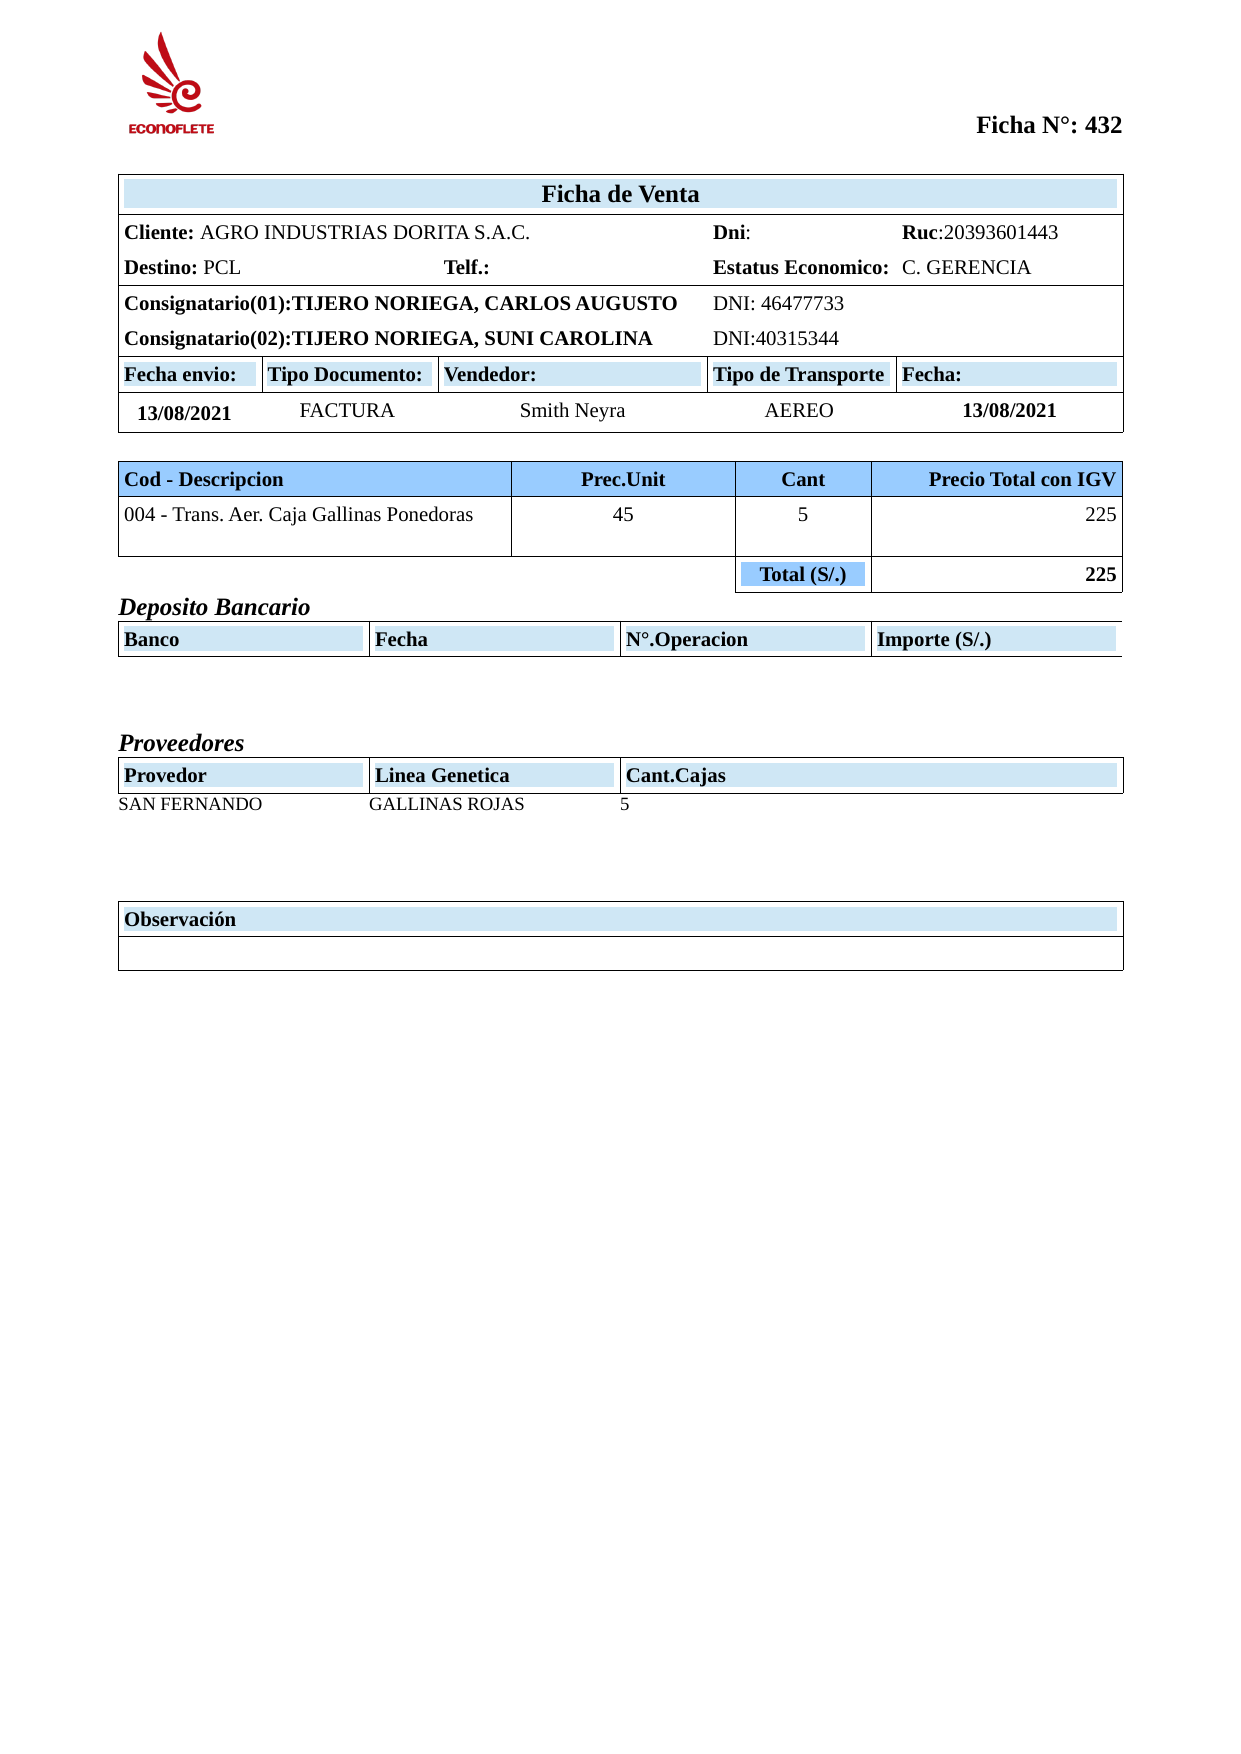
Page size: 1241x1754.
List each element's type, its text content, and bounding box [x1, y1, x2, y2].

table_cell DNI:40315344 [707, 321, 1123, 356]
table_cell C. GERENCIA [896, 249, 1123, 285]
table_header Banco [119, 622, 369, 656]
table_cell [369, 657, 620, 680]
table_header Cant [736, 462, 871, 496]
table_header N°.Operacion [621, 622, 871, 656]
table_cell [871, 705, 1122, 728]
table_cell [620, 815, 1123, 836]
table_cell [118, 657, 369, 680]
table_cell Consignatario(02):TIJERO NORIEGA, SUNI CAROLINA [119, 321, 707, 356]
table_cell [118, 815, 369, 836]
table_cell [369, 815, 620, 836]
table_cell [369, 705, 620, 728]
table_cell [620, 705, 871, 728]
table_cell DNI: 46477733 [707, 286, 1123, 321]
table_cell Ruc:20393601443 [896, 215, 1123, 249]
picture [118, 31, 225, 134]
table_header Observación [119, 902, 1123, 936]
table_header Ficha de Venta [119, 175, 1123, 214]
table_cell 45 [512, 497, 735, 556]
table_cell Fecha envio: [119, 357, 262, 392]
table_cell Consignatario(01):TIJERO NORIEGA, CARLOS AUGUSTO [119, 286, 707, 321]
table_cell GALLINAS ROJAS [369, 794, 620, 814]
table_cell FACTURA [262, 393, 438, 432]
table_cell Vendedor: [439, 357, 707, 392]
table_cell [118, 858, 369, 879]
table_cell [118, 836, 369, 858]
table_cell 225 [872, 497, 1122, 556]
table_cell 225 [872, 557, 1122, 592]
table_cell [118, 705, 369, 728]
table_cell 004 - Trans. Aer. Caja Gallinas Ponedoras [119, 497, 511, 556]
table_cell [620, 836, 1123, 858]
table_cell 13/08/2021 [119, 393, 262, 432]
table_header Fecha [370, 622, 620, 656]
table_header Linea Genetica [370, 758, 620, 793]
table_cell Smith Neyra [438, 393, 707, 432]
table_cell [511, 557, 735, 592]
table_cell SAN FERNANDO [118, 794, 369, 814]
table_cell Estatus Economico: [707, 249, 896, 285]
table_cell 13/08/2021 [896, 393, 1123, 432]
table_cell Telf.: [438, 249, 707, 285]
text Deposito Bancario [118, 592, 1122, 621]
table_cell AEREO [707, 393, 896, 432]
table_cell [369, 680, 620, 704]
table_cell [369, 836, 620, 858]
table_cell 5 [620, 794, 1123, 814]
table_header Precio Total con IGV [872, 462, 1122, 496]
table_header Prec.Unit [512, 462, 735, 496]
table_cell Tipo Documento: [263, 357, 438, 392]
table_header Provedor [119, 758, 369, 793]
table_cell [620, 858, 1123, 879]
table_cell Cliente: AGRO INDUSTRIAS DORITA S.A.C. [119, 215, 707, 249]
table_cell [119, 937, 1123, 969]
table_cell [118, 879, 369, 901]
table_cell Fecha: [897, 357, 1123, 392]
table_header Importe (S/.) [872, 622, 1122, 656]
table_cell 5 [736, 497, 871, 556]
table_cell [871, 680, 1122, 704]
table_header Cod - Descripcion [119, 462, 511, 496]
table_cell [620, 879, 1123, 901]
table_cell [871, 657, 1122, 680]
table_cell [620, 657, 871, 680]
table_cell [620, 680, 871, 704]
table_cell [369, 879, 620, 901]
table_cell Total (S/.) [736, 557, 871, 592]
table_cell Destino: PCL [119, 249, 438, 285]
table_cell [118, 557, 511, 592]
table_cell [369, 858, 620, 879]
table_cell Dni: [707, 215, 896, 249]
table_cell Tipo de Transporte [708, 357, 896, 392]
table_header Cant.Cajas [621, 758, 1123, 793]
text Proveedores [118, 728, 1122, 757]
table_cell [118, 680, 369, 704]
